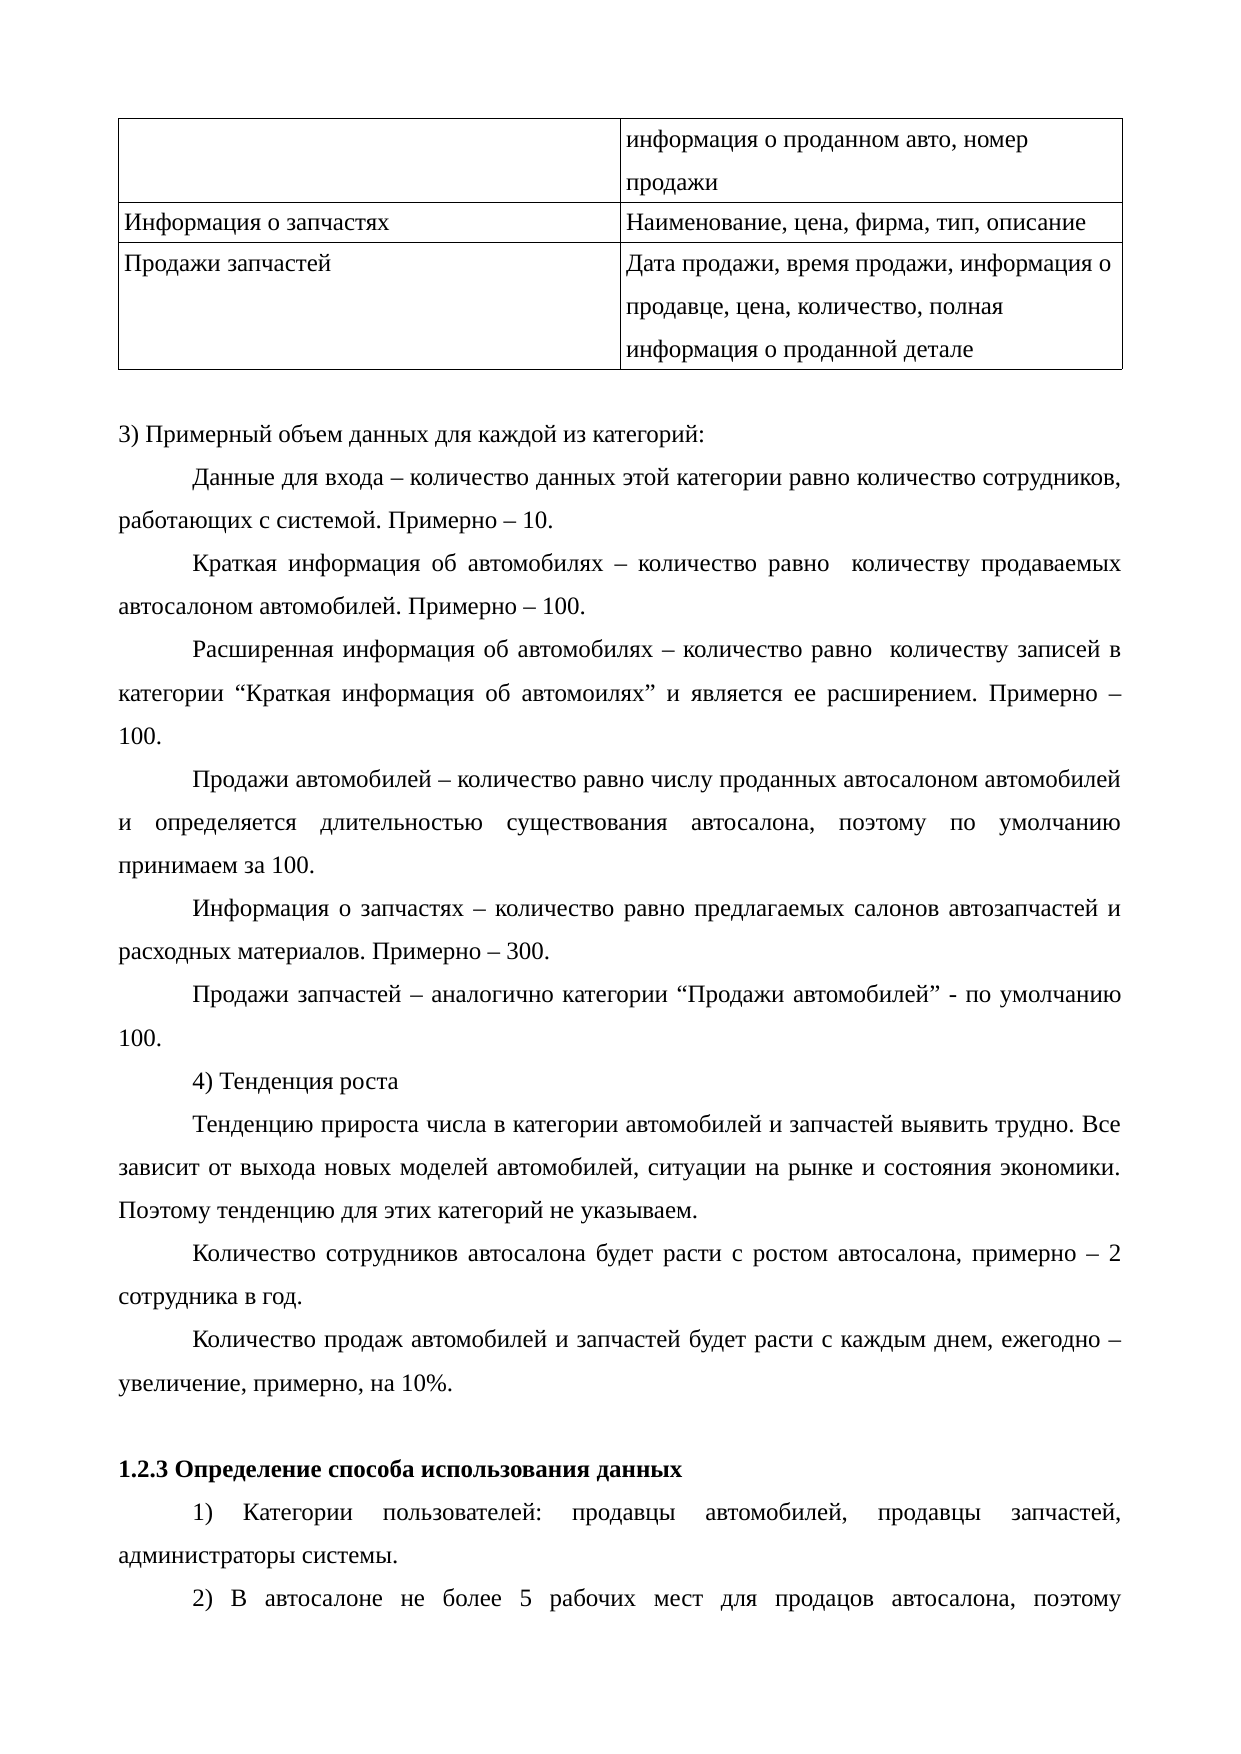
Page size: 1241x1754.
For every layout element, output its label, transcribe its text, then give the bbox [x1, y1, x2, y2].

text 3) Примерный объем данных для каждой из категорий: [118, 419, 1122, 448]
text 2) В автосалоне не более 5 рабочих мест для продацов автосалона, поэтому [118, 1583, 1122, 1612]
table_cell Наименование, цена, фирма, тип, описание [621, 203, 1122, 242]
text Информация о запчастях – количество равно предлагаемых салонов автозапчастей и расходных материалов. Примерно – 300. [118, 893, 1122, 965]
text Продажи запчастей – аналогично категории “Продажи автомобилей” - по умолчанию 100. [118, 979, 1122, 1051]
table_cell [119, 119, 620, 202]
table_cell Продажи запчастей [119, 243, 620, 368]
text Количество продаж автомобилей и запчастей будет расти с каждым днем, ежегодно – увеличение, примерно, на 10%. [118, 1324, 1122, 1396]
text Количество сотрудников автосалона будет расти с ростом автосалона, примерно – 2 сотрудника в год. [118, 1238, 1122, 1310]
text 4) Тенденция роста [118, 1066, 1122, 1094]
text Данные для входа – количество данных этой категории равно количество сотрудников, работающих с системой. Примерно – 10. [118, 462, 1122, 534]
table_cell Информация о запчастях [119, 203, 620, 242]
text Расширенная информация об автомобилях – количество равно количеству записей в категории “Краткая информация об автомоилях” и является ее расширением. Примерно – 100. [118, 634, 1122, 749]
table_cell Дата продажи, время продажи, информация о продавце, цена, количество, полная информация о проданной детале [621, 243, 1122, 368]
text Краткая информация об автомобилях – количество равно количеству продаваемых автосалоном автомобилей. Примерно – 100. [118, 548, 1122, 620]
table_cell информация о проданном авто, номер продажи [621, 119, 1122, 202]
text Продажи автомобилей – количество равно числу проданных автосалоном автомобилей и определяется длительностью существования автосалона, поэтому по умолчанию принимаем за 100. [118, 764, 1122, 879]
text Тенденцию прироста числа в категории автомобилей и запчастей выявить трудно. Все зависит от выхода новых моделей автомобилей, ситуации на рынке и состояния экономики. Поэтому тенденцию для этих категорий не указываем. [118, 1109, 1122, 1224]
text 1) Категории пользователей: продавцы автомобилей, продавцы запчастей, администраторы системы. [118, 1497, 1122, 1569]
subtitle 1.2.3 Определение способа использования данных [118, 1454, 1122, 1483]
